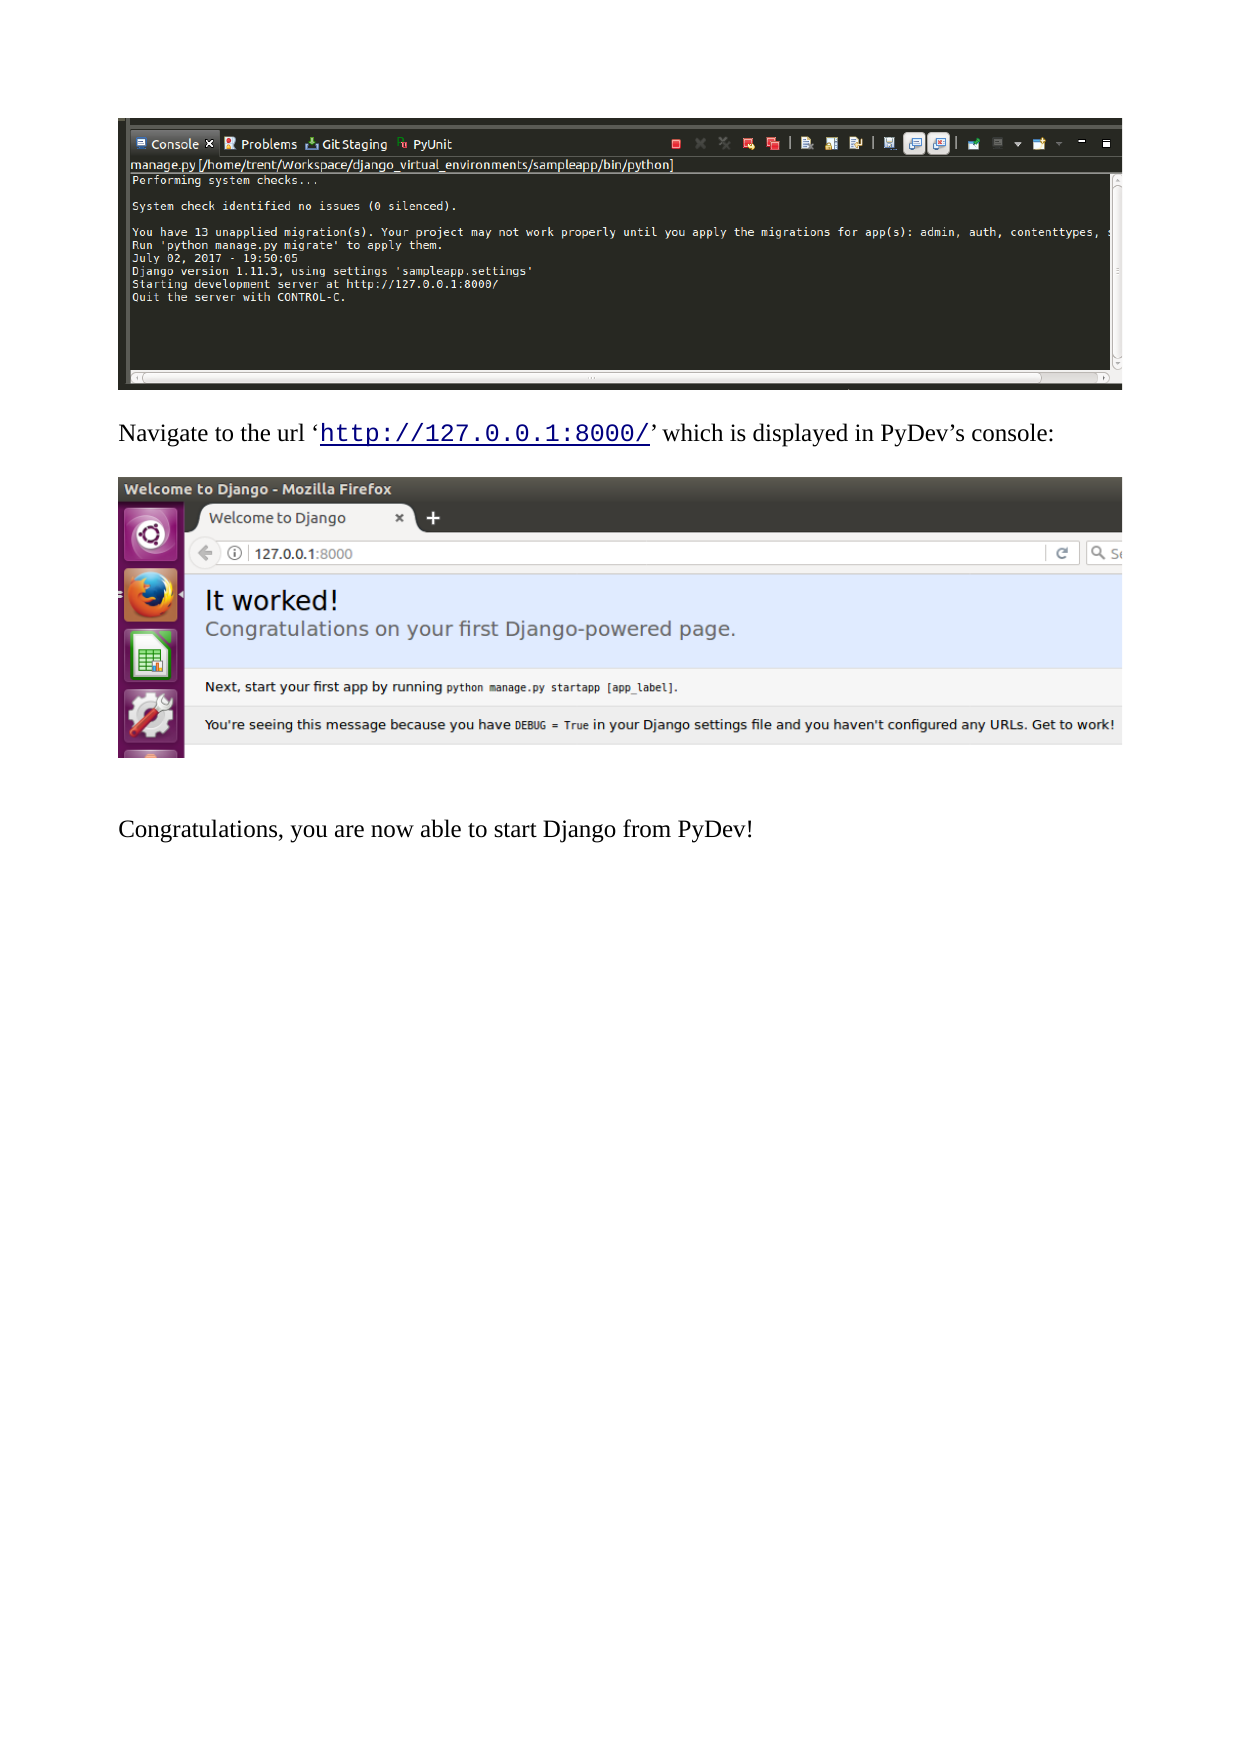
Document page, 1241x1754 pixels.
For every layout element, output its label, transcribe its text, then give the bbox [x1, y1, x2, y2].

text Navigate to the url ‘http://127.0.0.1:8000/’ which is displayed in PyDev’s console: [118, 418, 1122, 449]
picture [118, 477, 1123, 758]
picture [118, 118, 1123, 390]
text Congratulations, you are now able to start Django from PyDev! [118, 814, 1122, 843]
